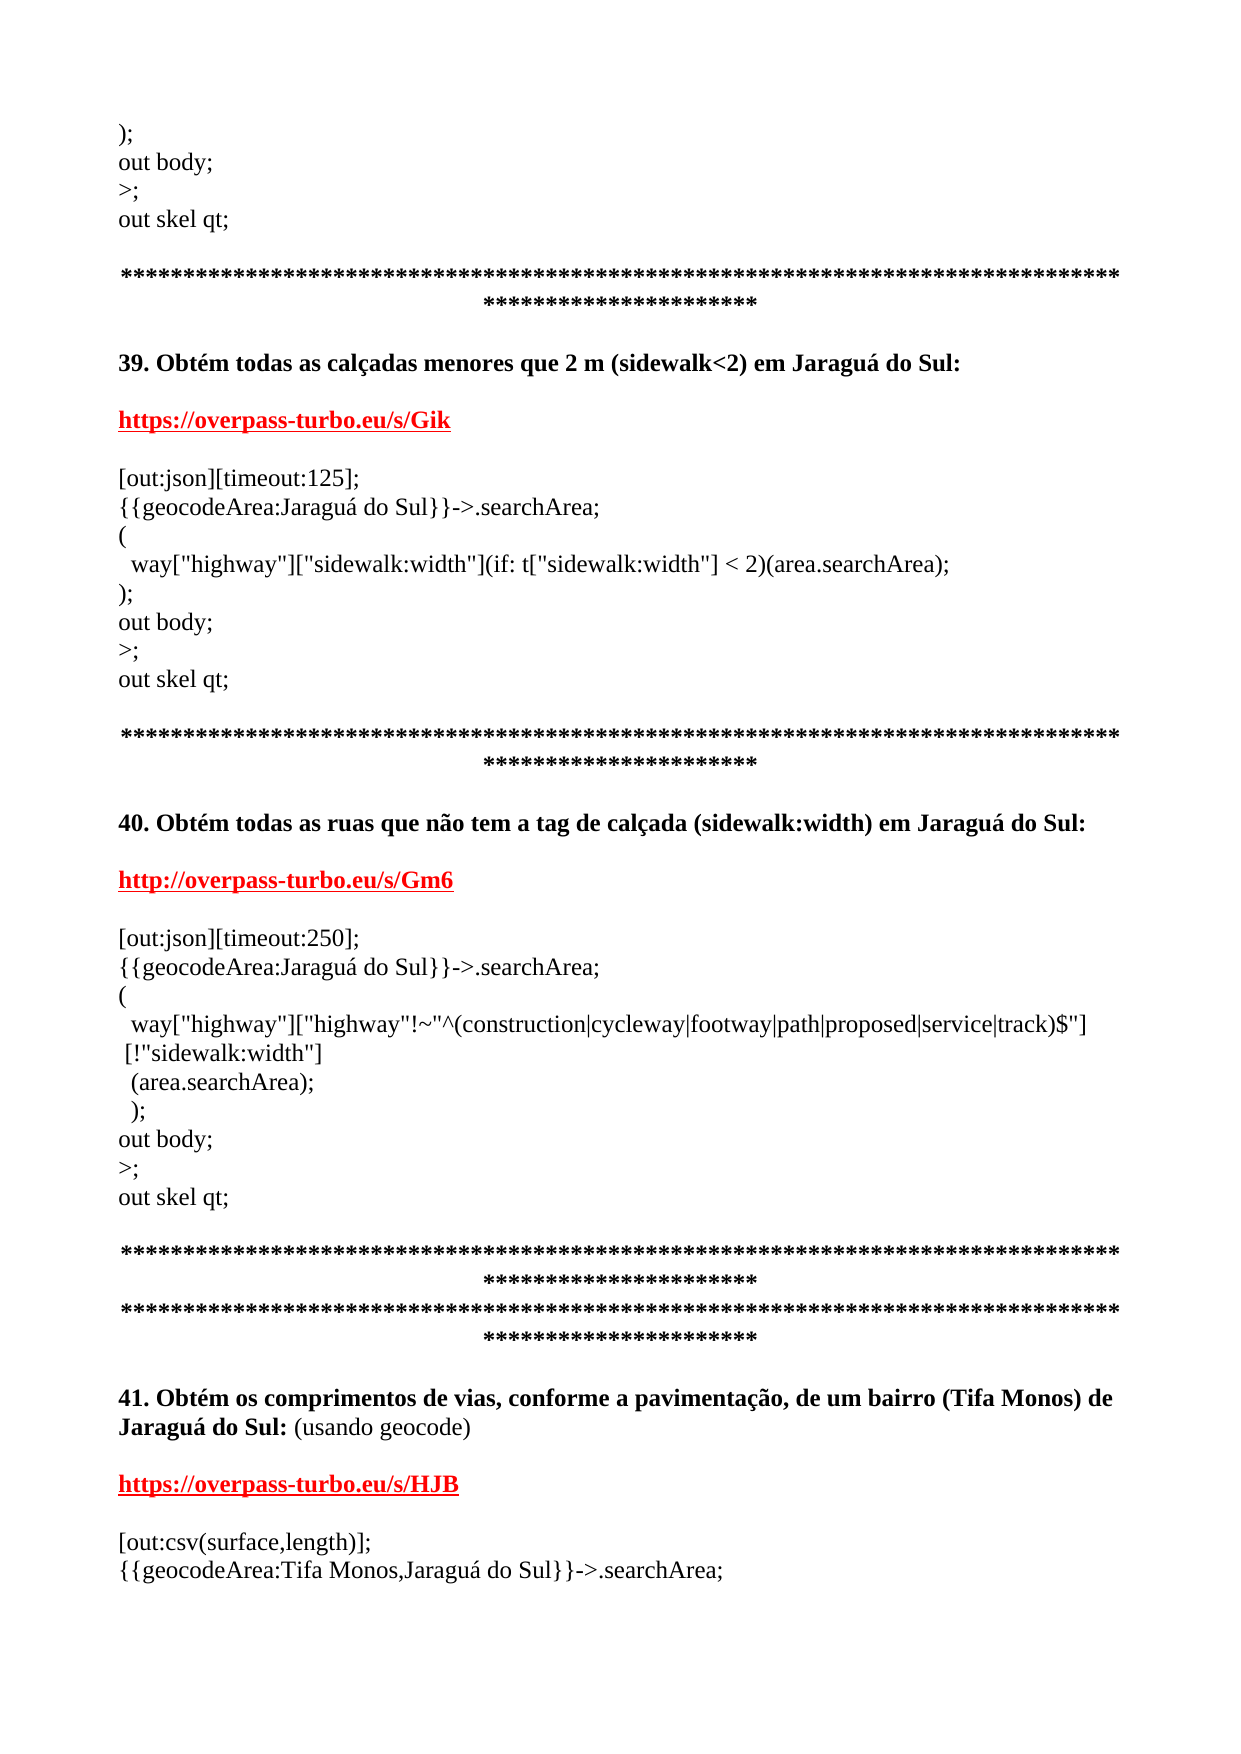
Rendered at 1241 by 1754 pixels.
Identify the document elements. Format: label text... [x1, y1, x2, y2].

text https://overpass-turbo.eu/s/Gik [118, 406, 1122, 434]
text out body; [118, 147, 1122, 176]
text {{geocodeArea:Jaraguá do Sul}}->.searchArea; [118, 492, 1122, 521]
text ( [118, 521, 1122, 549]
text ****************************************************************************************************** [118, 1297, 1122, 1354]
text out skel qt; [118, 204, 1122, 233]
text >; [118, 176, 1122, 204]
text http://overpass-turbo.eu/s/Gm6 [118, 866, 1122, 894]
text ); [118, 118, 1122, 147]
text 40. Obtém todas as ruas que não tem a tag de calçada (sidewalk:width) em Jaraguá do Sul: [118, 808, 1122, 837]
text way["highway"]["highway"!~"^(construction|cycleway|footway|path|proposed|service|track)$"] [118, 1009, 1122, 1038]
text [out:json][timeout:125]; [118, 463, 1122, 492]
text 41. Obtém os comprimentos de vias, conforme a pavimentação, de um bairro (Tifa Monos) de Jaraguá do Sul: (usando geocode) [118, 1383, 1122, 1441]
text ( [118, 981, 1122, 1009]
text (area.searchArea); [118, 1067, 1122, 1096]
text ****************************************************************************************************** [118, 262, 1122, 319]
text >; [118, 636, 1122, 664]
text [!"sidewalk:width"] [118, 1038, 1122, 1067]
text ****************************************************************************************************** [118, 1239, 1122, 1297]
text ****************************************************************************************************** [118, 722, 1122, 779]
text out body; [118, 1124, 1122, 1153]
text out skel qt; [118, 664, 1122, 693]
text [out:csv(surface,length)]; [118, 1527, 1122, 1556]
text https://overpass-turbo.eu/s/HJB [118, 1469, 1122, 1498]
text {{geocodeArea:Jaraguá do Sul}}->.searchArea; [118, 952, 1122, 981]
text out skel qt; [118, 1182, 1122, 1211]
text 39. Obtém todas as calçadas menores que 2 m (sidewalk<2) em Jaraguá do Sul: [118, 348, 1122, 377]
text ); [118, 578, 1122, 607]
text >; [118, 1153, 1122, 1182]
text {{geocodeArea:Tifa Monos,Jaraguá do Sul}}->.searchArea; [118, 1556, 1122, 1584]
text ); [118, 1096, 1122, 1124]
text [out:json][timeout:250]; [118, 923, 1122, 952]
text way["highway"]["sidewalk:width"](if: t["sidewalk:width"] < 2)(area.searchArea); [118, 549, 1122, 578]
text out body; [118, 607, 1122, 636]
